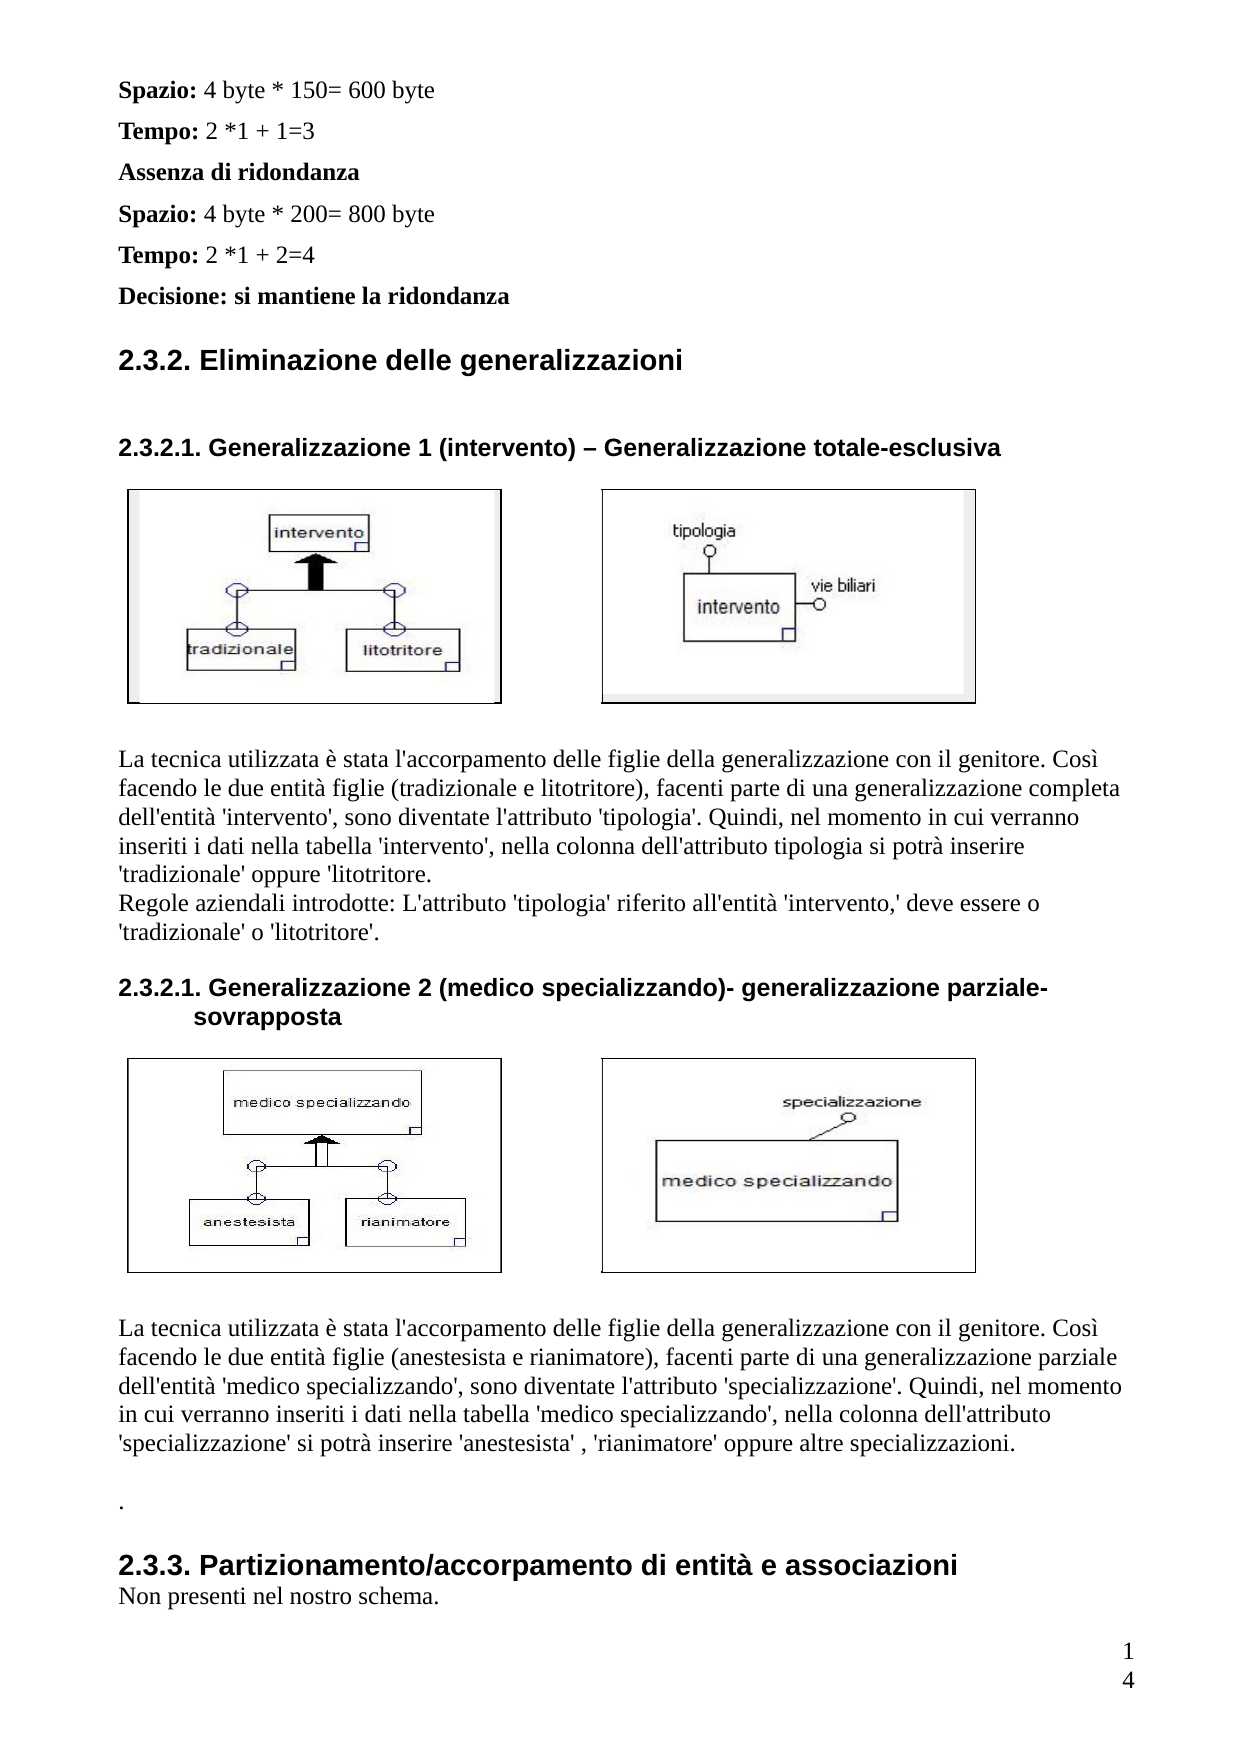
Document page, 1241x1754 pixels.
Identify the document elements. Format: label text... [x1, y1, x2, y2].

text Non presenti nel nostro schema. [118, 1581, 1124, 1610]
picture [602, 1059, 975, 1272]
text DELL’ELIMINAZIONE [129, 490, 139, 702]
subtitle 2.3.2.1. Generalizzazione 1 (intervento) – Generalizzazione totale-esclusiva [118, 433, 1124, 461]
picture [128, 1059, 501, 1272]
text Decisione: si mantiene la ridondanza [118, 281, 1124, 310]
text Assenza di ridondanza [118, 157, 1124, 186]
text Spazio: 4 byte * 200= 800 byte [118, 199, 1124, 227]
picture [139, 490, 495, 703]
text La tecnica utilizzata è stata l'accorpamento delle figlie della generalizzazione con il genitore. Così facendo le due entità figlie (anestesista e rianimatore), facenti parte di una generalizzazione parziale dell'entità 'medico specializzando', sono diventate l'attributo 'specializzazione'. Quindi, nel momento in cui verranno inseriti i dati nella tabella 'medico specializzando', nella colonna dell'attributo 'specializzazione' si potrà inserire 'anestesista' , 'rianimatore' oppure altre specializzazioni. . [118, 1313, 1124, 1514]
subtitle 2.3.3. Partizionamento/accorpamento di entità e associazioni [118, 1548, 1124, 1581]
text DELL’ELIMINAZIONE [495, 490, 500, 702]
subtitle 2.3.2. Eliminazione delle generalizzazioni [118, 343, 1124, 377]
text Tempo: 2 *1 + 2=4 [118, 240, 1124, 269]
text Tempo: 2 *1 + 1=3 [118, 116, 1124, 145]
text La tecnica utilizzata è stata l'accorpamento delle figlie della generalizzazione con il genitore. Così facendo le due entità figlie (tradizionale e litotritore), facenti parte di una generalizzazione completa dell'entità 'intervento', sono diventate l'attributo 'tipologia'. Quindi, nel momento in cui verranno inseriti i dati nella tabella 'intervento', nella colonna dell'attributo tipologia si potrà inserire 'tradizionale' oppure 'litotritore. Regole aziendali introdotte: L'attributo 'tipologia' riferito all'entità 'intervento,' deve essere o 'tradizionale' o 'litotritore'. [118, 744, 1124, 946]
subtitle 2.3.2.1. Generalizzazione 2 (medico specializzando)- generalizzazione parziale-sovrapposta [118, 973, 1124, 1030]
picture [602, 490, 964, 694]
text Spazio: 4 byte * 150= 600 byte [118, 75, 1124, 104]
